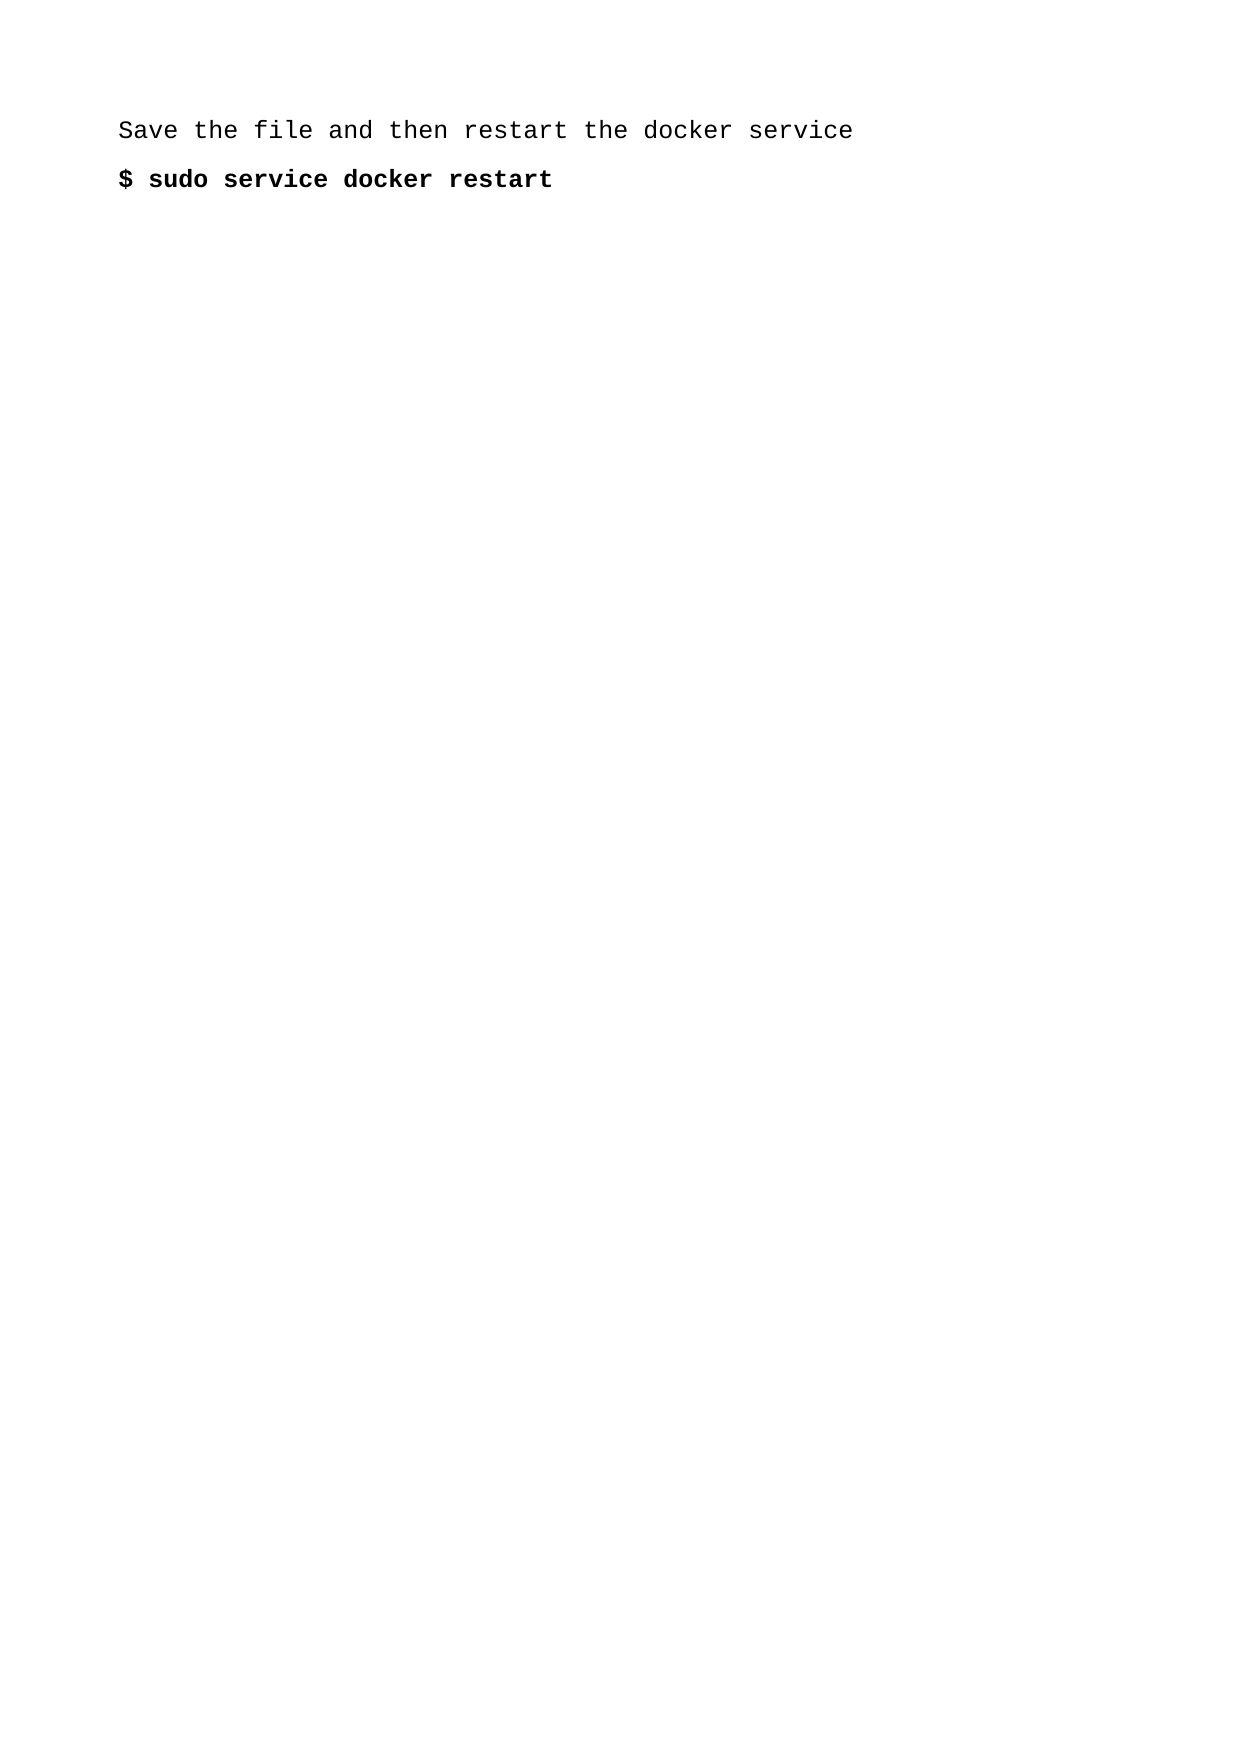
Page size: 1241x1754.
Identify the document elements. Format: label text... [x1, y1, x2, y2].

text Save the file and then restart the docker service [118, 118, 1122, 146]
text $ sudo service docker restart [118, 167, 1122, 195]
